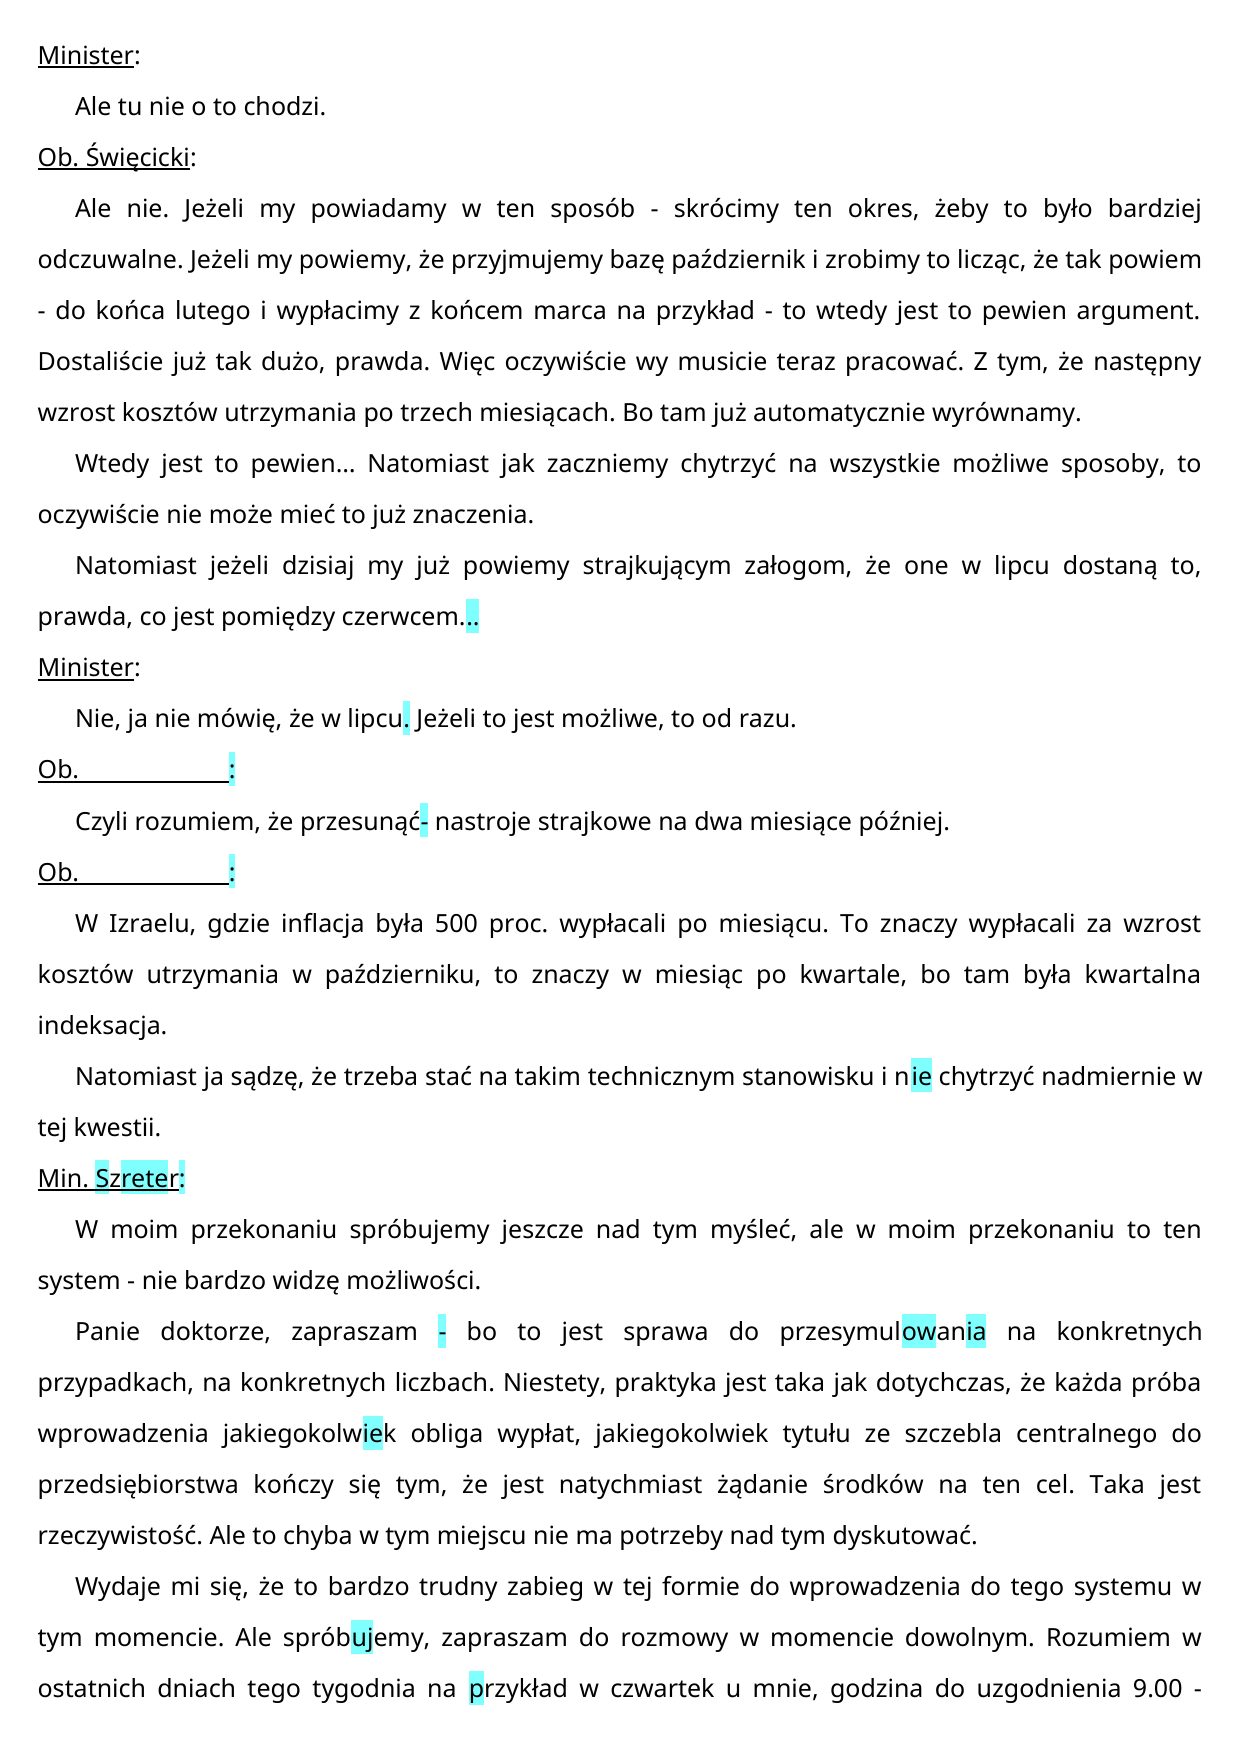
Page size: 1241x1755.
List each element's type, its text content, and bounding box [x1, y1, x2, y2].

text Min. Szreter: [37, 1160, 1203, 1194]
text Natomiast ja sądzę, że trzeba stać na takim technicznym stanowisku i nie chytrzyć nadmiernie w tej kwestii. [37, 1058, 1203, 1143]
text Nie, ja nie mówię, że w lipcu. Jeżeli to jest możliwe, to od razu. [37, 701, 1203, 735]
text Minister: [37, 37, 1203, 72]
text Natomiast jeżeli dzisiaj my już powiemy strajkującym załogom, że one w lipcu dostaną to, prawda, co jest pomiędzy czerwcem... [37, 548, 1203, 633]
text Wydaje mi się, że to bardzo trudny zabieg w tej formie do wprowadzenia do tego systemu w tym momencie. Ale spróbujemy, zapraszam do rozmowy w momencie dowolnym. Rozumiem w ostatnich dniach tego tygodnia na przykład w czwartek u mnie, godzina do uzgodnienia 9.00 [37, 1569, 1203, 1705]
text Czyli rozumiem, że przesunąć- nastroje strajkowe na dwa miesiące później. [37, 803, 1203, 837]
text W moim przekonaniu spróbujemy jeszcze nad tym myśleć, ale w moim przekonaniu to ten system - nie bardzo widzę możliwości. [37, 1211, 1203, 1297]
text Wtedy jest to pewien… Natomiast jak zaczniemy chytrzyć na wszystkie możliwe sposoby, to oczywiście nie może mieć to już znaczenia. [37, 446, 1203, 531]
text Ob. : [37, 854, 1203, 888]
text Ale nie. Jeżeli my powiadamy w ten sposób - skrócimy ten okres, żeby to było bardziej odczuwalne. Jeżeli my powiemy, że przyjmujemy bazę październik i zrobimy to licząc, że tak powiem - do końca lutego i wypłacimy z końcem marca na przykład - to wtedy jest to pewien argument. Dostaliście już tak dużo, prawda. Więc oczywiście wy musicie teraz pracować. Z tym, że następny wzrost kosztów utrzymania po trzech miesiącach. Bo tam już automatycznie wyrównamy. [37, 191, 1203, 429]
text Panie doktorze, zapraszam - bo to jest sprawa do przesymulowania na konkretnych przypadkach, na konkretnych liczbach. Niestety, praktyka jest taka jak dotychczas, że każda próba wprowadzenia jakiegokolwiek obliga wypłat, jakiegokolwiek tytułu ze szczebla centralnego do przedsiębiorstwa kończy się tym, że jest natychmiast żądanie środków na ten cel. Taka jest rzeczywistość. Ale to chyba w tym miejscu nie ma potrzeby nad tym dyskutować. [37, 1313, 1203, 1552]
text Ob. Święcicki: [37, 139, 1203, 174]
text Ob. : [37, 752, 1203, 786]
text Ale tu nie o to chodzi. [37, 88, 1203, 123]
text Minister: [37, 650, 1203, 684]
text W Izraelu, gdzie inflacja była 500 proc. wypłacali po miesiącu. To znaczy wypłacali za wzrost kosztów utrzymania w październiku, to znaczy w miesiąc po kwartale, bo tam była kwartalna indeksacja. [37, 905, 1203, 1041]
